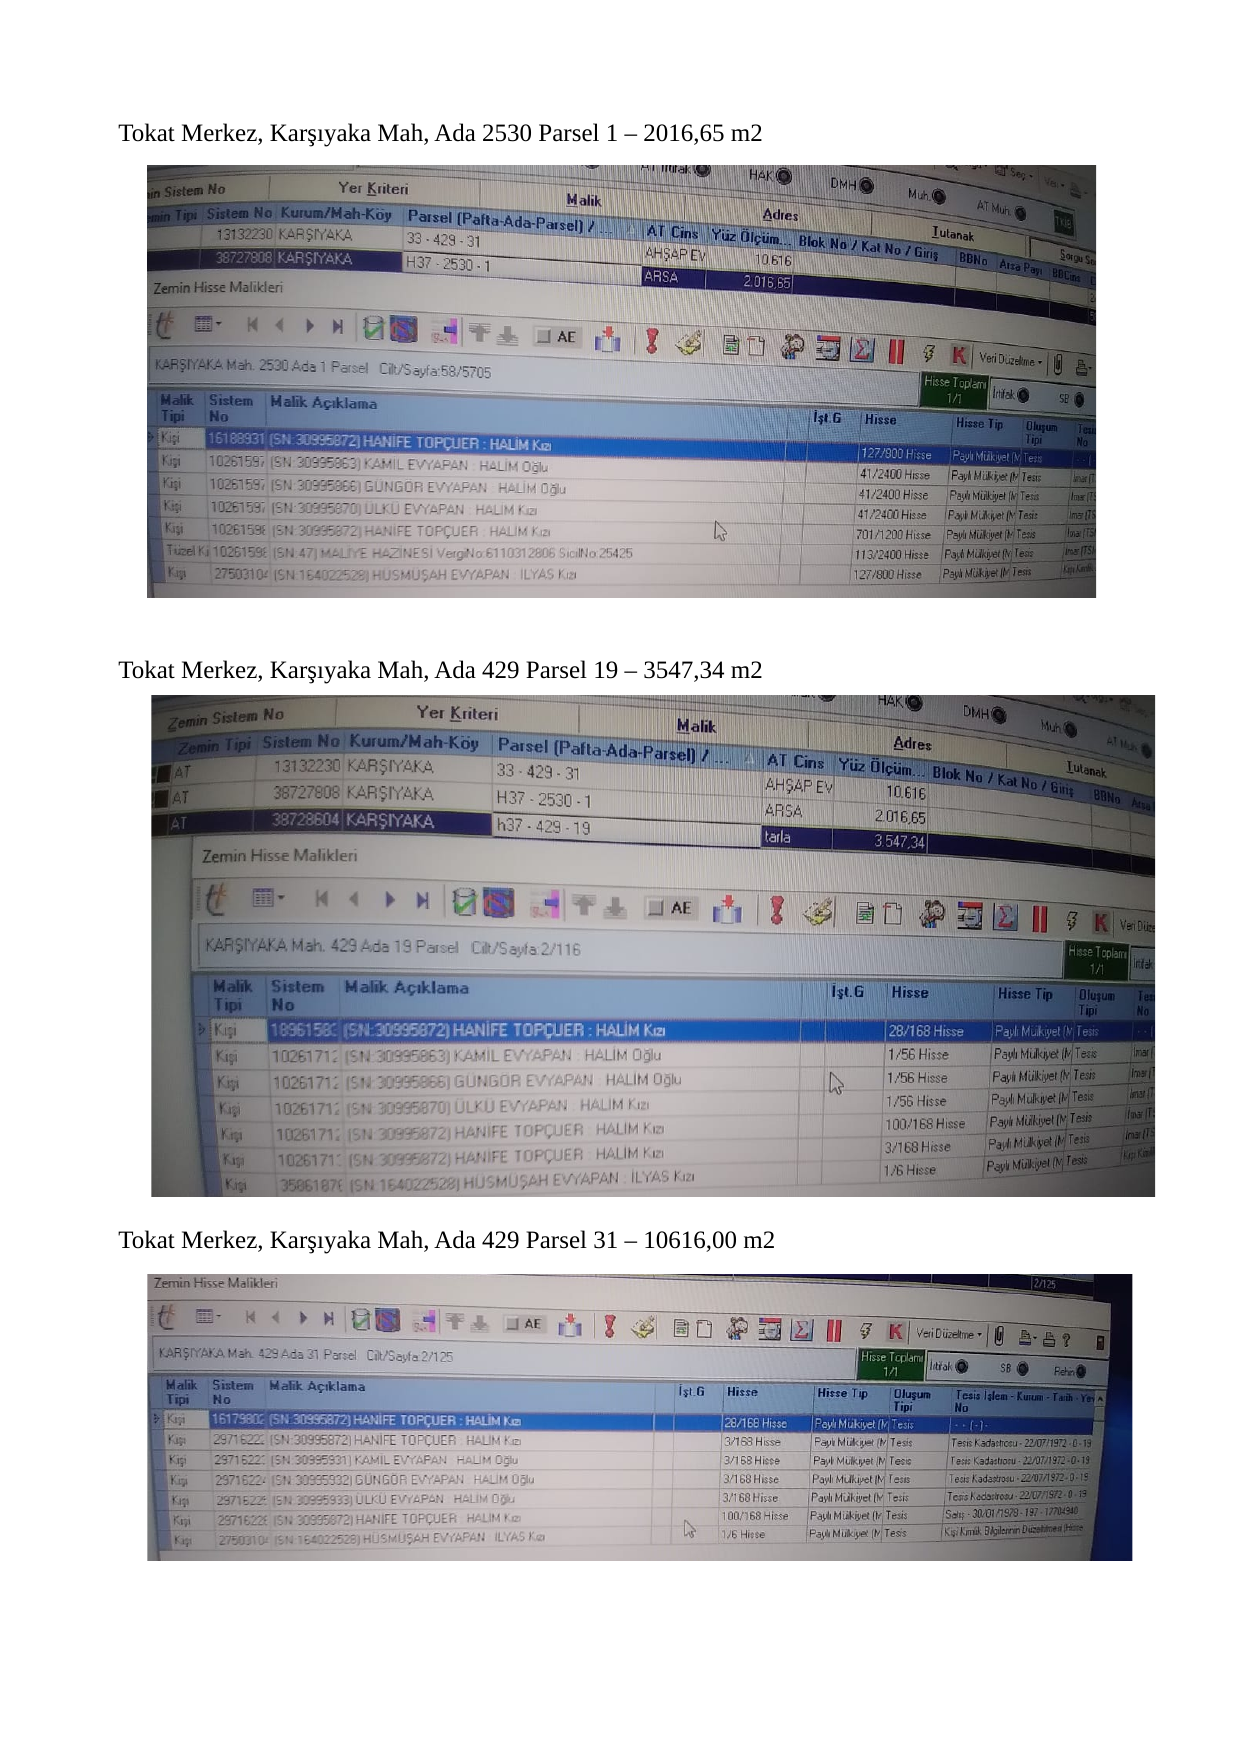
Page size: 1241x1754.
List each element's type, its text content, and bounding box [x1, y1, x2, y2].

picture [147, 1274, 1133, 1561]
text Tokat Merkez, Karşıyaka Mah, Ada 429 Parsel 31 – 10616,00 m2 [118, 1225, 1122, 1254]
text Tokat Merkez, Karşıyaka Mah, Ada 2530 Parsel 1 – 2016,65 m2 [118, 118, 1122, 147]
picture [151, 695, 1156, 1197]
text Tokat Merkez, Karşıyaka Mah, Ada 429 Parsel 19 – 3547,34 m2 [118, 655, 1122, 684]
picture [147, 165, 1097, 598]
